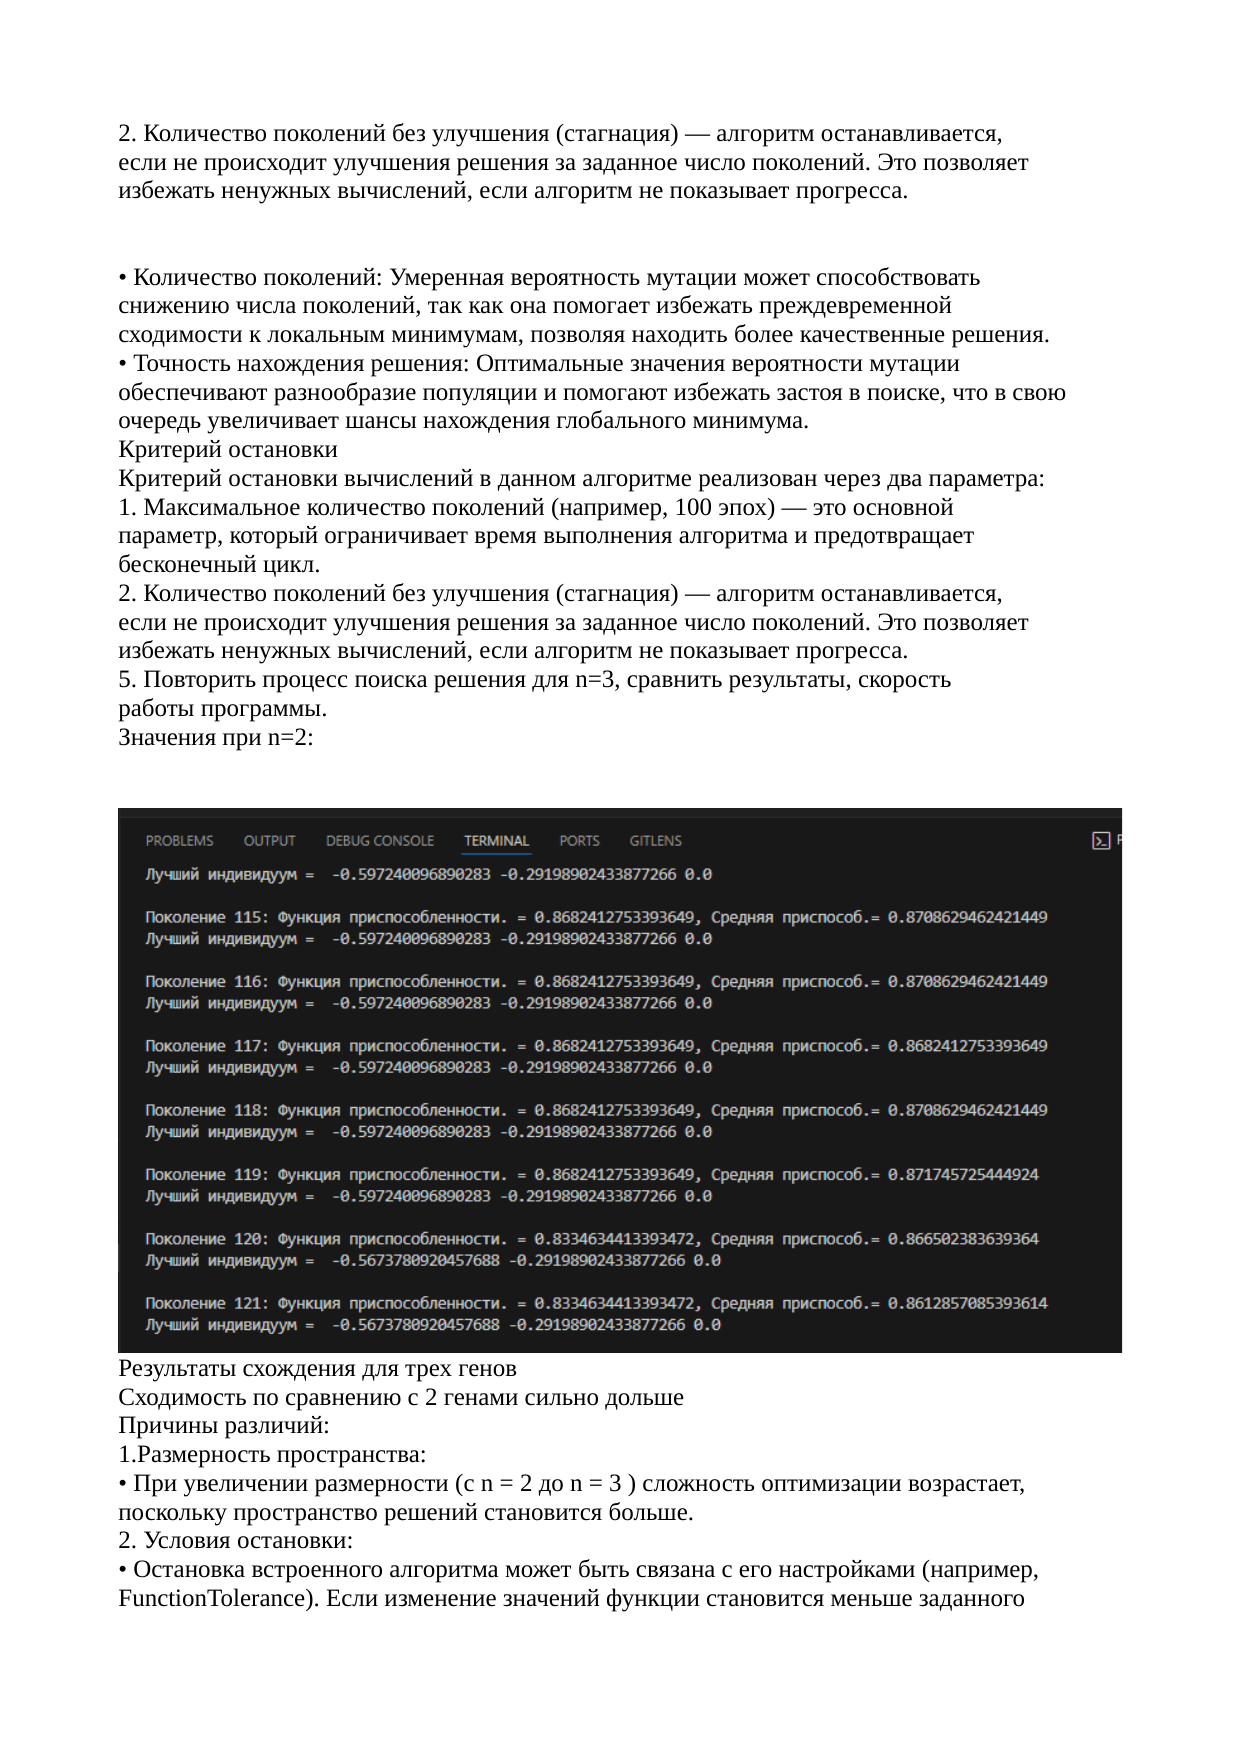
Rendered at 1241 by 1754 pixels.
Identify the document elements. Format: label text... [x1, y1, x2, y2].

text снижению числа поколений, так как она помогает избежать преждевременной [118, 291, 1122, 319]
text работы программы. [118, 693, 1122, 722]
text избежать ненужных вычислений, если алгоритм не показывает прогресса. [118, 176, 1122, 204]
text Сходимость по сравнению с 2 генами сильно дольше [118, 1382, 1122, 1411]
text Критерий остановки вычислений в данном алгоритме реализован через два параметра: [118, 463, 1122, 492]
text • Точность нахождения решения: Оптимальные значения вероятности мутации [118, 348, 1122, 377]
text 5. Повторить процесс поиска решения для n=3, сравнить результаты, скорость [118, 664, 1122, 693]
text • Остановка встроенного алгоритма может быть связана с его настройками (например, [118, 1554, 1122, 1583]
text • Количество поколений: Умеренная вероятность мутации может способствовать [118, 262, 1122, 291]
picture [118, 808, 1123, 1353]
text поскольку пространство решений становится больше. [118, 1497, 1122, 1526]
text Значения при n=2: [118, 722, 1122, 751]
text 2. Количество поколений без улучшения (стагнация) — алгоритм останавливается, [118, 578, 1122, 607]
text если не происходит улучшения решения за заданное число поколений. Это позволяет [118, 147, 1122, 176]
text 2. Условия остановки: [118, 1526, 1122, 1554]
text • При увеличении размерности (с n = 2 до n = 3 ) сложность оптимизации возрастает, [118, 1468, 1122, 1497]
text FunctionTolerance). Если изменение значений функции становится меньше заданного [118, 1583, 1122, 1612]
text параметр, который ограничивает время выполнения алгоритма и предотвращает [118, 521, 1122, 549]
text 2. Количество поколений без улучшения (стагнация) — алгоритм останавливается, [118, 118, 1122, 147]
text Результаты схождения для трех генов [118, 1353, 1122, 1382]
text Критерий остановки [118, 434, 1122, 463]
text если не происходит улучшения решения за заданное число поколений. Это позволяет [118, 607, 1122, 636]
text 1. Максимальное количество поколений (например, 100 эпох) — это основной [118, 492, 1122, 521]
text бесконечный цикл. [118, 549, 1122, 578]
text очередь увеличивает шансы нахождения глобального минимума. [118, 406, 1122, 434]
text сходимости к локальным минимумам, позволяя находить более качественные решения. [118, 319, 1122, 348]
text 1.Размерность пространства: [118, 1439, 1122, 1468]
text обеспечивают разнообразие популяции и помогают избежать застоя в поиске, что в свою [118, 377, 1122, 406]
text Причины различий: [118, 1411, 1122, 1439]
text избежать ненужных вычислений, если алгоритм не показывает прогресса. [118, 636, 1122, 664]
